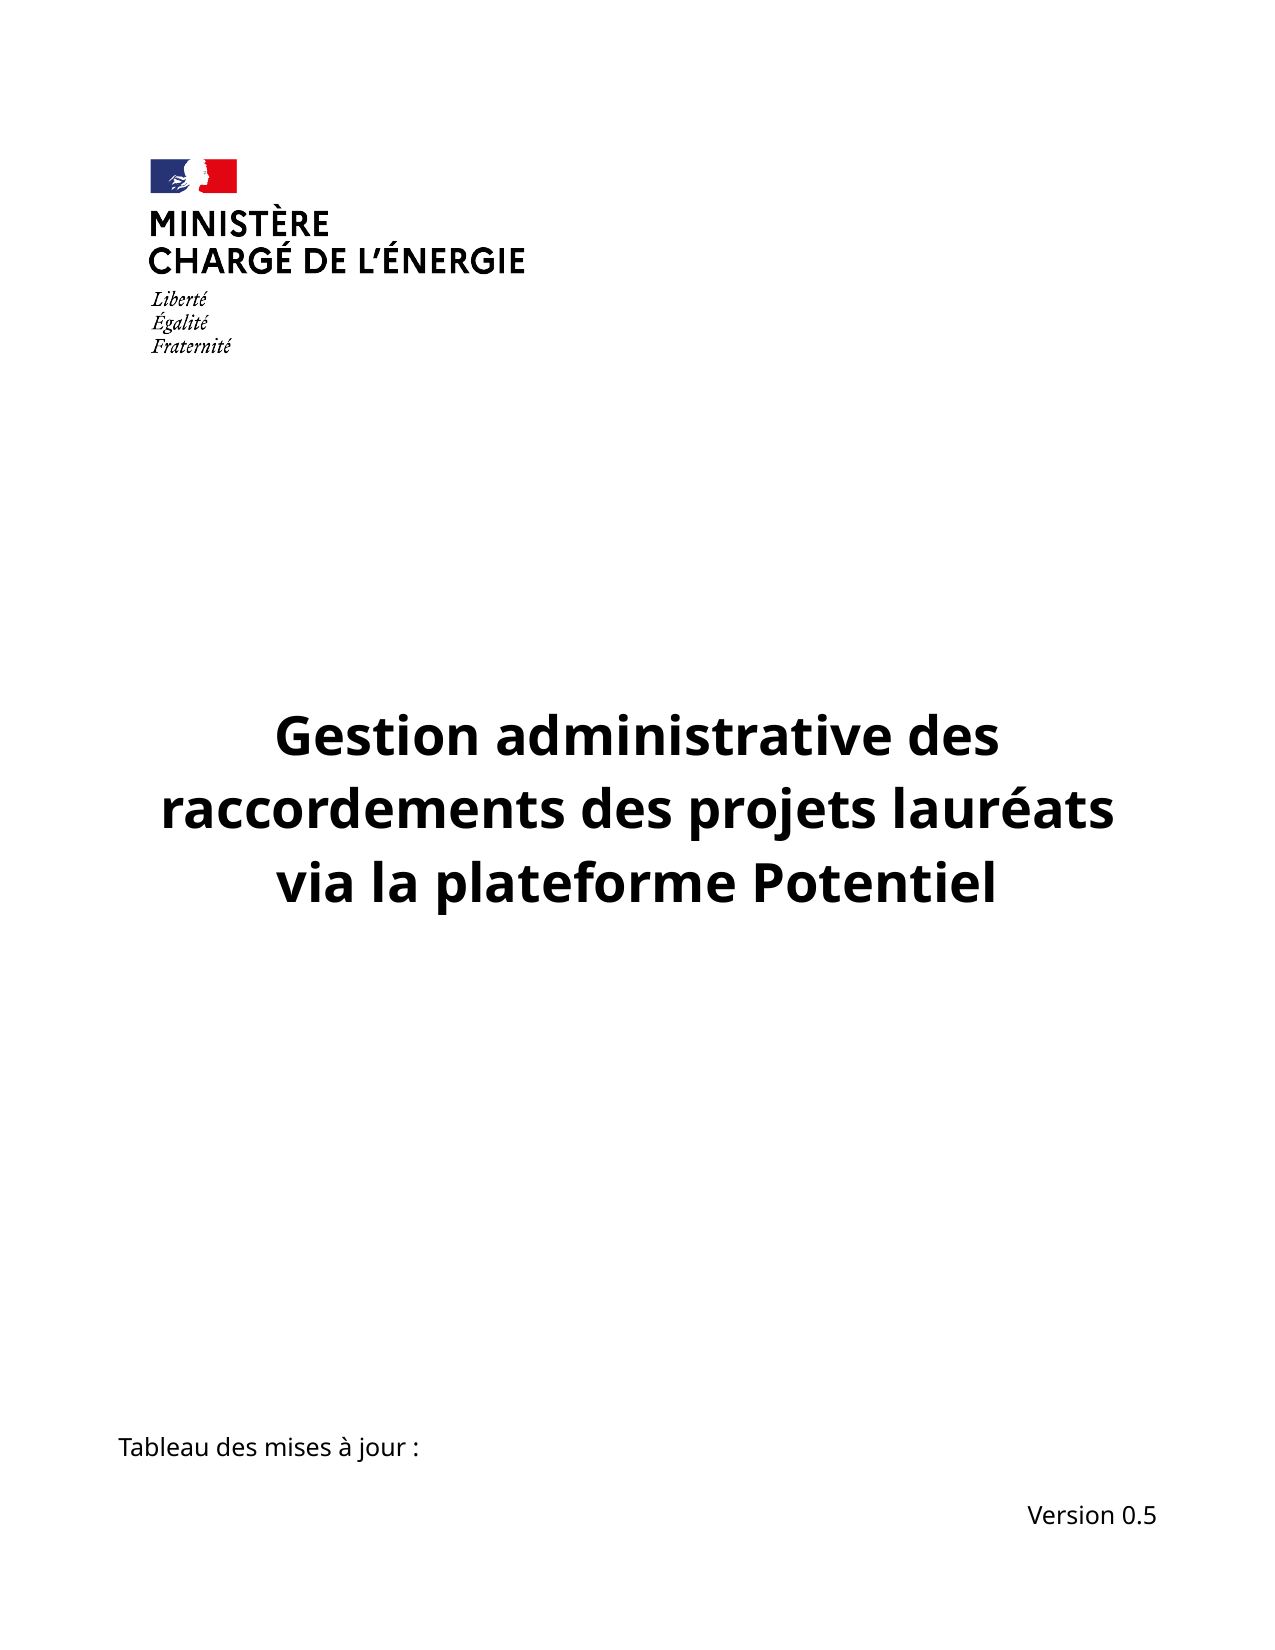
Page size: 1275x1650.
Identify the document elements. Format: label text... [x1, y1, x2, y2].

text Gestion administrative des raccordements des projets lauréats via la plateforme Potentiel [118, 697, 1157, 918]
picture [119, 126, 556, 390]
text Tableau des mises à jour : [118, 1429, 1157, 1463]
